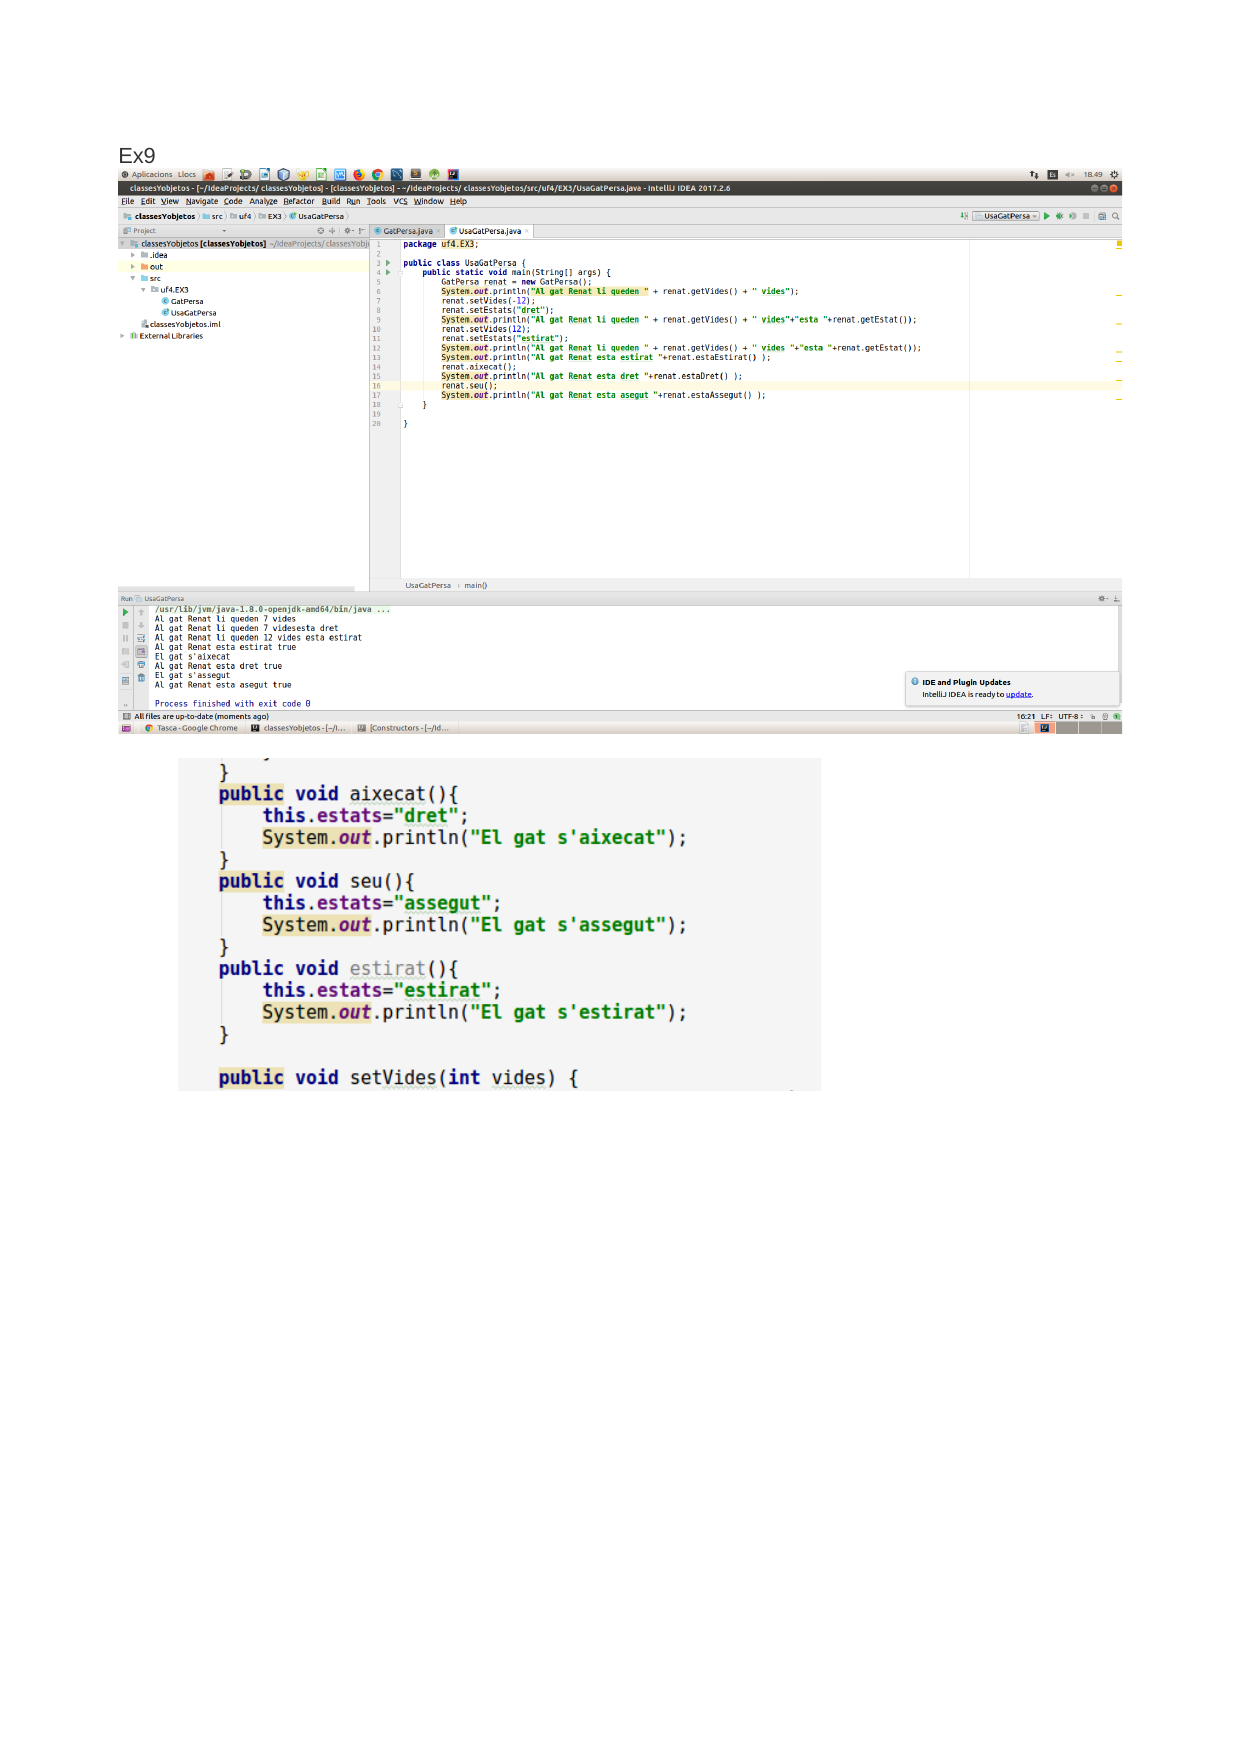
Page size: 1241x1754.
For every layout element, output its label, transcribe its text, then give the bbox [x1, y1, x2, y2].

picture [203, 758, 580, 1091]
text Ex9 [118, 143, 1122, 168]
picture [118, 168, 1123, 734]
